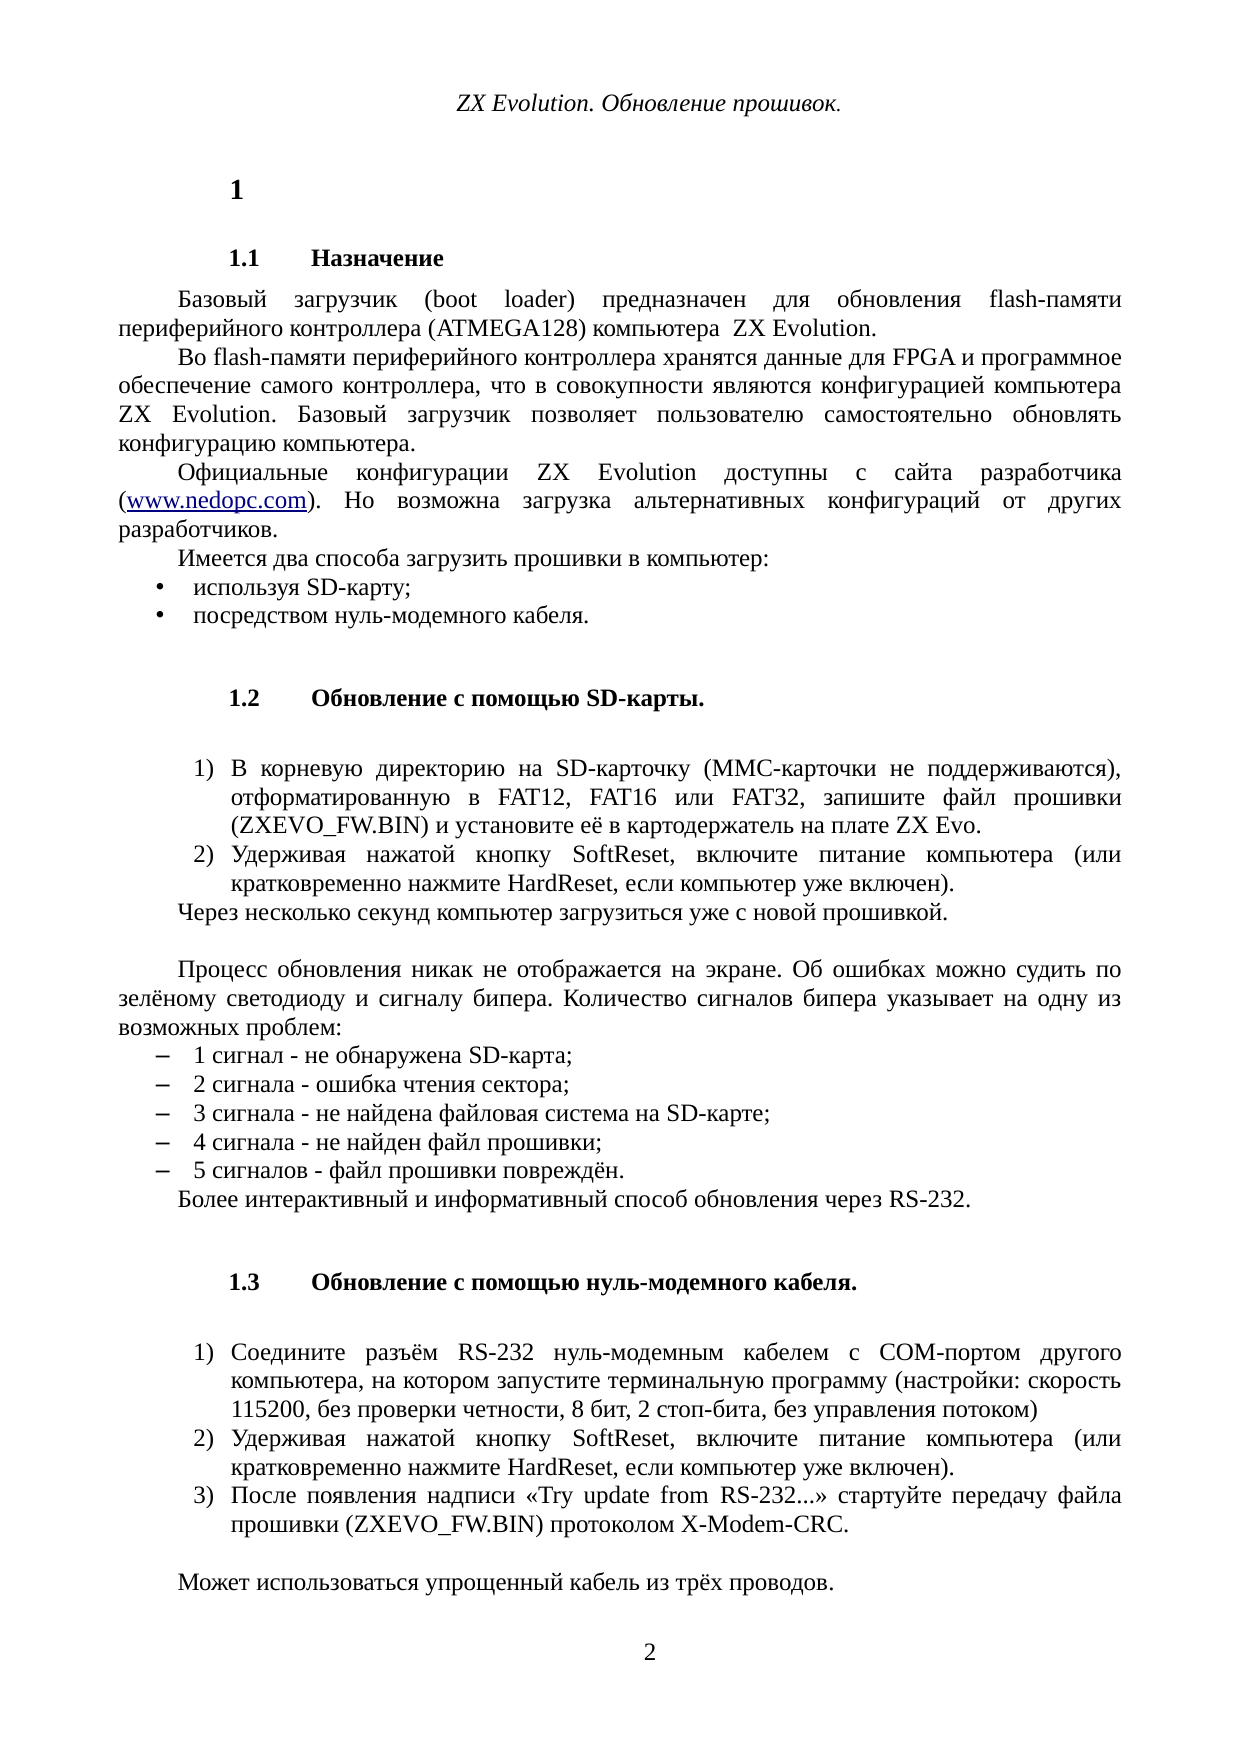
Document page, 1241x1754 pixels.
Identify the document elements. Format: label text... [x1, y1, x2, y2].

list 5 сигналов - файл прошивки повреждён. [156, 1155, 1122, 1184]
list Соедините разъём RS-232 нуль-модемным кабелем c COM-портом другого компьютера, на котором запустите терминальную программу (настройки: скорость 115200, без проверки четности, 8 бит, 2 стоп-бита, без управления потоком) [193, 1337, 1122, 1423]
list Удерживая нажатой кнопку SoftReset, включите питание компьютера (или кратковременно нажмите HardReset, если компьютер уже включен). [193, 839, 1122, 897]
list 4 сигнала - не найден файл прошивки; [156, 1127, 1122, 1155]
text Может использоваться упрощенный кабель из трёх проводов. [118, 1567, 1122, 1595]
subtitle Обновление с помощью нуль-модемного кабеля. [163, 1267, 1122, 1295]
list В корневую директорию на SD-карточку (MMC-карточки не поддерживаются), отформатированную в FAT12, FAT16 или FAT32, запишите файл прошивки (ZXEVO_FW.BIN) и установите её в картодержатель на плате ZX Evo. [193, 753, 1122, 839]
list посредством нуль-модемного кабеля. [156, 600, 1122, 629]
text Через несколько секунд компьютер загрузиться уже с новой прошивкой. [118, 897, 1122, 925]
text Во flash-памяти периферийного контроллера хранятся данные для FPGA и программное обеспечение самого контроллера, что в совокупности являются конфигурацией компьютера ZX Evolution. Базовый загрузчик позволяет пользователю самостоятельно обновлять конфигурацию компьютера. [118, 342, 1122, 457]
text Официальные конфигурации ZX Evolution доступны с сайта разработчика (www.nedopc.com). Но возможна загрузка альтернативных конфигураций от других разработчиков. [118, 457, 1122, 543]
text Более интерактивный и информативный способ обновления через RS-232. [118, 1184, 1122, 1213]
list 3 сигнала - не найдена файловая система на SD-карте; [156, 1098, 1122, 1127]
list Удерживая нажатой кнопку SoftReset, включите питание компьютера (или кратковременно нажмите HardReset, если компьютер уже включен). [193, 1423, 1122, 1480]
list используя SD-карту; [156, 572, 1122, 600]
text Базовый загрузчик (boot loader) предназначен для обновления flash-памяти периферийного контроллера (ATMEGA128) компьютера ZX Evolution. [118, 284, 1122, 342]
subtitle Назначение [163, 243, 1122, 272]
list После появления надписи «Try update from RS-232...» стартуйте передачу файла прошивки (ZXEVO_FW.BIN) протоколом X-Modem-CRC. [193, 1480, 1122, 1538]
subtitle Обновление с помощью SD-карты. [163, 683, 1122, 712]
text Имеется два способа загрузить прошивки в компьютер: [118, 543, 1122, 572]
list 1 сигнал - не обнаружена SD-карта; [156, 1040, 1122, 1069]
list 2 сигнала - ошибка чтения сектора; [156, 1069, 1122, 1098]
text Процесс обновления никак не отображается на экране. Об ошибках можно судить по зелёному светодиоду и сигналу бипера. Количество сигналов бипера указывает на одну из возможных проблем: [118, 954, 1122, 1040]
